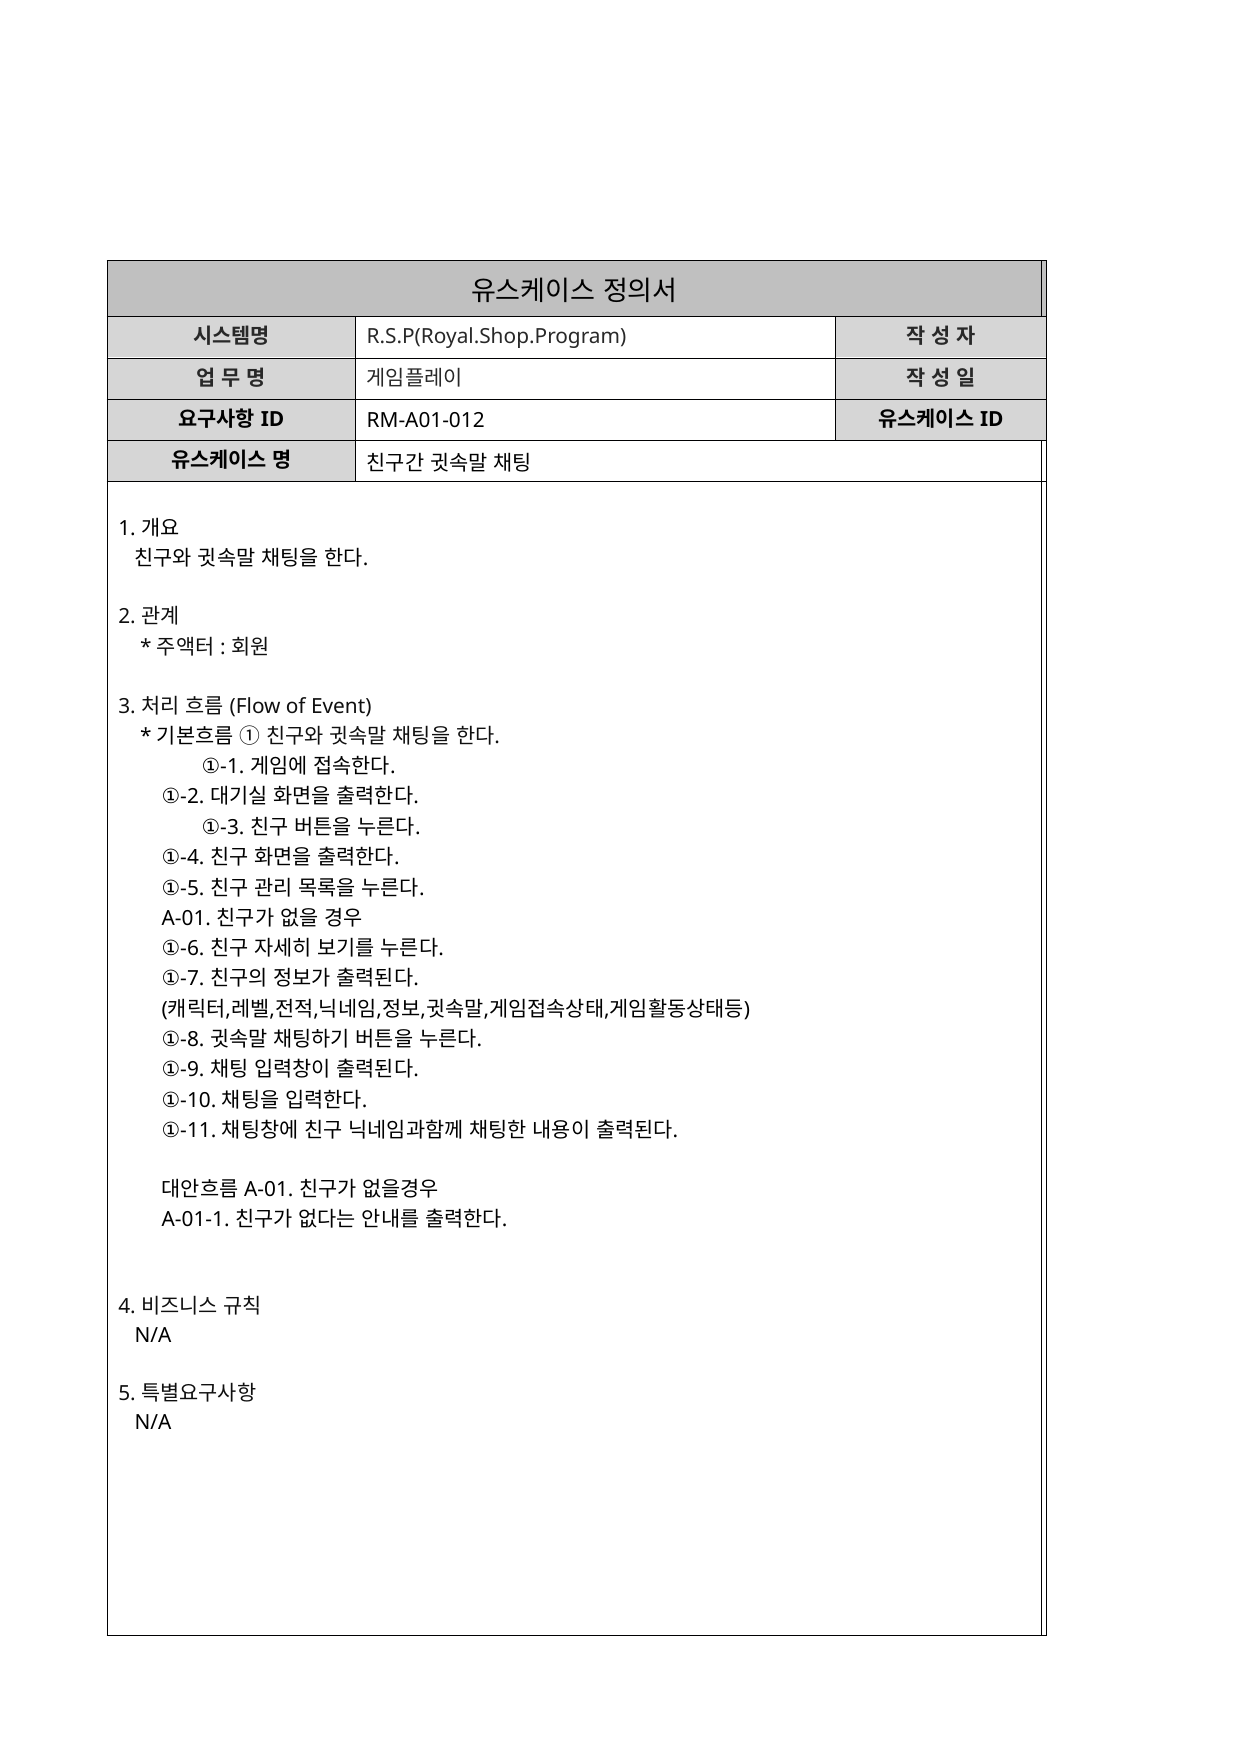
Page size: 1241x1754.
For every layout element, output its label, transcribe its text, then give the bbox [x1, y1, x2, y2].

table_header 유스케이스 정의서 [108, 261, 1041, 316]
table_cell 작 성 일 [836, 359, 1046, 399]
table_cell 요구사항 ID [108, 400, 355, 440]
table_cell [1042, 482, 1046, 1634]
table_cell 시스템명 [108, 317, 355, 357]
table_cell RM-A01-012 [356, 400, 835, 440]
table_cell 게임플레이 [356, 359, 835, 399]
table_cell 1. 개요 친구와 귓속말 채팅을 한다. 2. 관계 * 주액터 : 회원 3. 처리 흐름 (Flow of Event) * 기본흐름 ① 친구와 귓속말 채팅을 한다. ①-1. 게임에 접속한다. ①-2. 대기실 화면을 출력한다. ①-3. 친구 버튼을 누른다. ①-4. 친구 화면을 출력한다. ①-5. 친구 관리 목록을 누른다. A-01. 친구가 없을 경우 ①-6. 친구 자세히 보기를 누른다. ①-7. 친구의 정보가 출력된다. (캐릭터,레벨,전적,닉네임,정보,귓속말,게임접속상태,게임활동상태등) ①-8. 귓속말 채팅하기 버튼을 누른다. ①-9. 채팅 입력창이 출력된다. ①-10. 채팅을 입력한다. ①-11. 채팅창에 친구 닉네임과함께 채팅한 내용이 출력된다. 대안흐름 A-01. 친구가 없을경우 A-01-1. 친구가 없다는 안내를 출력한다. 4. 비즈니스 규칙 N/A 5. 특별요구사항 N/A [108, 482, 1041, 1634]
table_cell 유스케이스 명 [108, 441, 355, 481]
table_cell 업 무 명 [108, 359, 355, 399]
table_header [1042, 261, 1046, 316]
table_cell [1042, 441, 1046, 481]
table_cell 유스케이스 ID [836, 400, 1046, 440]
table_cell R.S.P(Royal.Shop.Program) [356, 317, 835, 357]
table_cell 친구간 귓속말 채팅 [356, 441, 1041, 481]
table_cell 작 성 자 [836, 317, 1046, 357]
